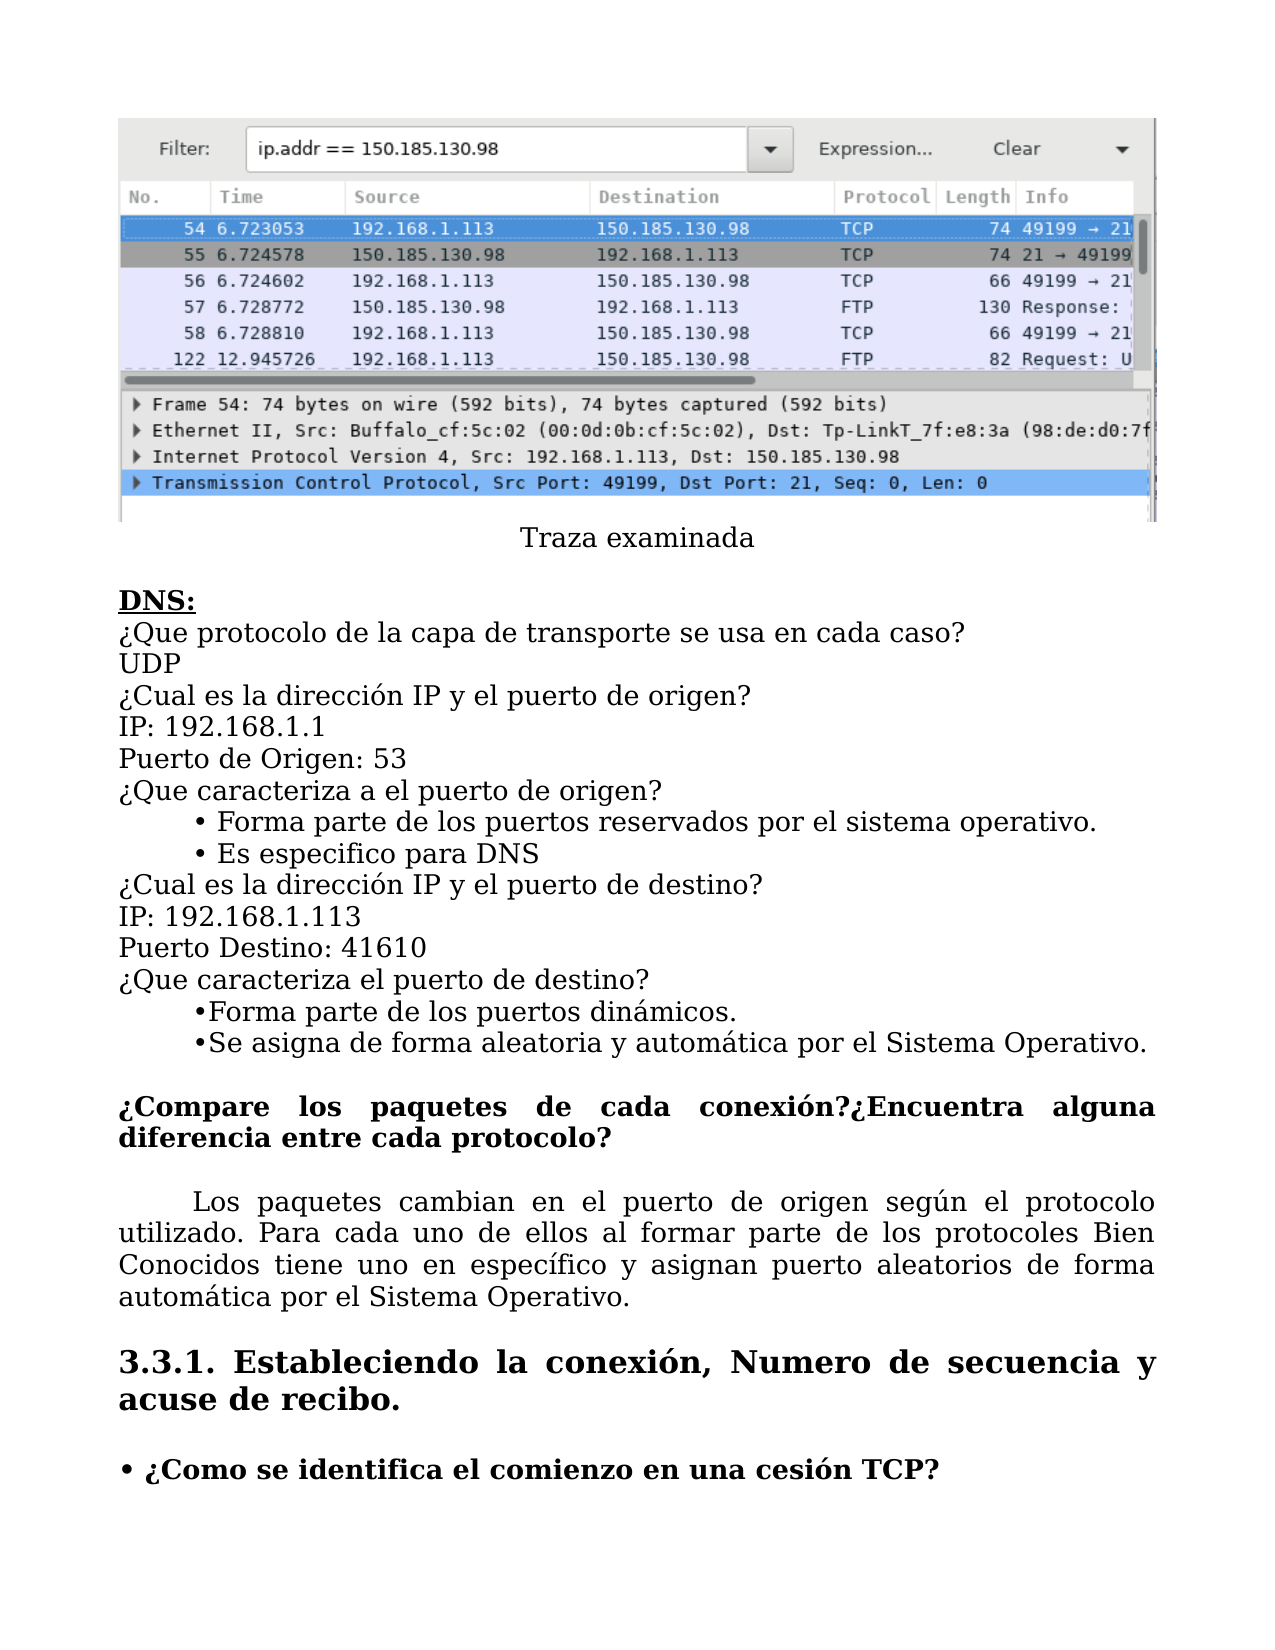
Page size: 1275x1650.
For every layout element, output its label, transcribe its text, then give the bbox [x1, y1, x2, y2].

text ¿Que protocolo de la capa de transporte se usa en cada caso? [118, 617, 1157, 649]
text ¿Cual es la dirección IP y el puerto de origen? [118, 680, 1157, 712]
text Traza examinada [118, 522, 1157, 554]
text •Se asigna de forma aleatoria y automática por el Sistema Operativo. [118, 1027, 1157, 1059]
picture [118, 118, 1157, 522]
text IP: 192.168.1.1 [118, 712, 1157, 743]
text IP: 192.168.1.113 [118, 901, 1157, 933]
text 3.3.1. Estableciendo la conexión, Numero de secuencia y acuse de recibo. [118, 1344, 1157, 1417]
text • ¿Como se identifica el comienzo en una cesión TCP? [118, 1454, 1157, 1486]
text DNS: [118, 585, 1157, 617]
text •Forma parte de los puertos dinámicos. [118, 996, 1157, 1027]
text Puerto de Origen: 53 [118, 743, 1157, 775]
text • Es especifico para DNS [118, 838, 1157, 869]
text • Forma parte de los puertos reservados por el sistema operativo. [118, 806, 1157, 838]
text Puerto Destino: 41610 [118, 933, 1157, 964]
text ¿Compare los paquetes de cada conexión?¿Encuentra alguna diferencia entre cada protocolo? [118, 1091, 1157, 1154]
text Los paquetes cambian en el puerto de origen según el protocolo utilizado. Para cada uno de ellos al formar parte de los protocoles Bien Conocidos tiene uno en específico y asignan puerto aleatorios de forma automática por el Sistema Operativo. [118, 1186, 1157, 1312]
text ¿Cual es la dirección IP y el puerto de destino? [118, 869, 1157, 901]
text UDP [118, 649, 1157, 680]
text ¿Que caracteriza el puerto de destino? [118, 964, 1157, 996]
text ¿Que caracteriza a el puerto de origen? [118, 775, 1157, 806]
